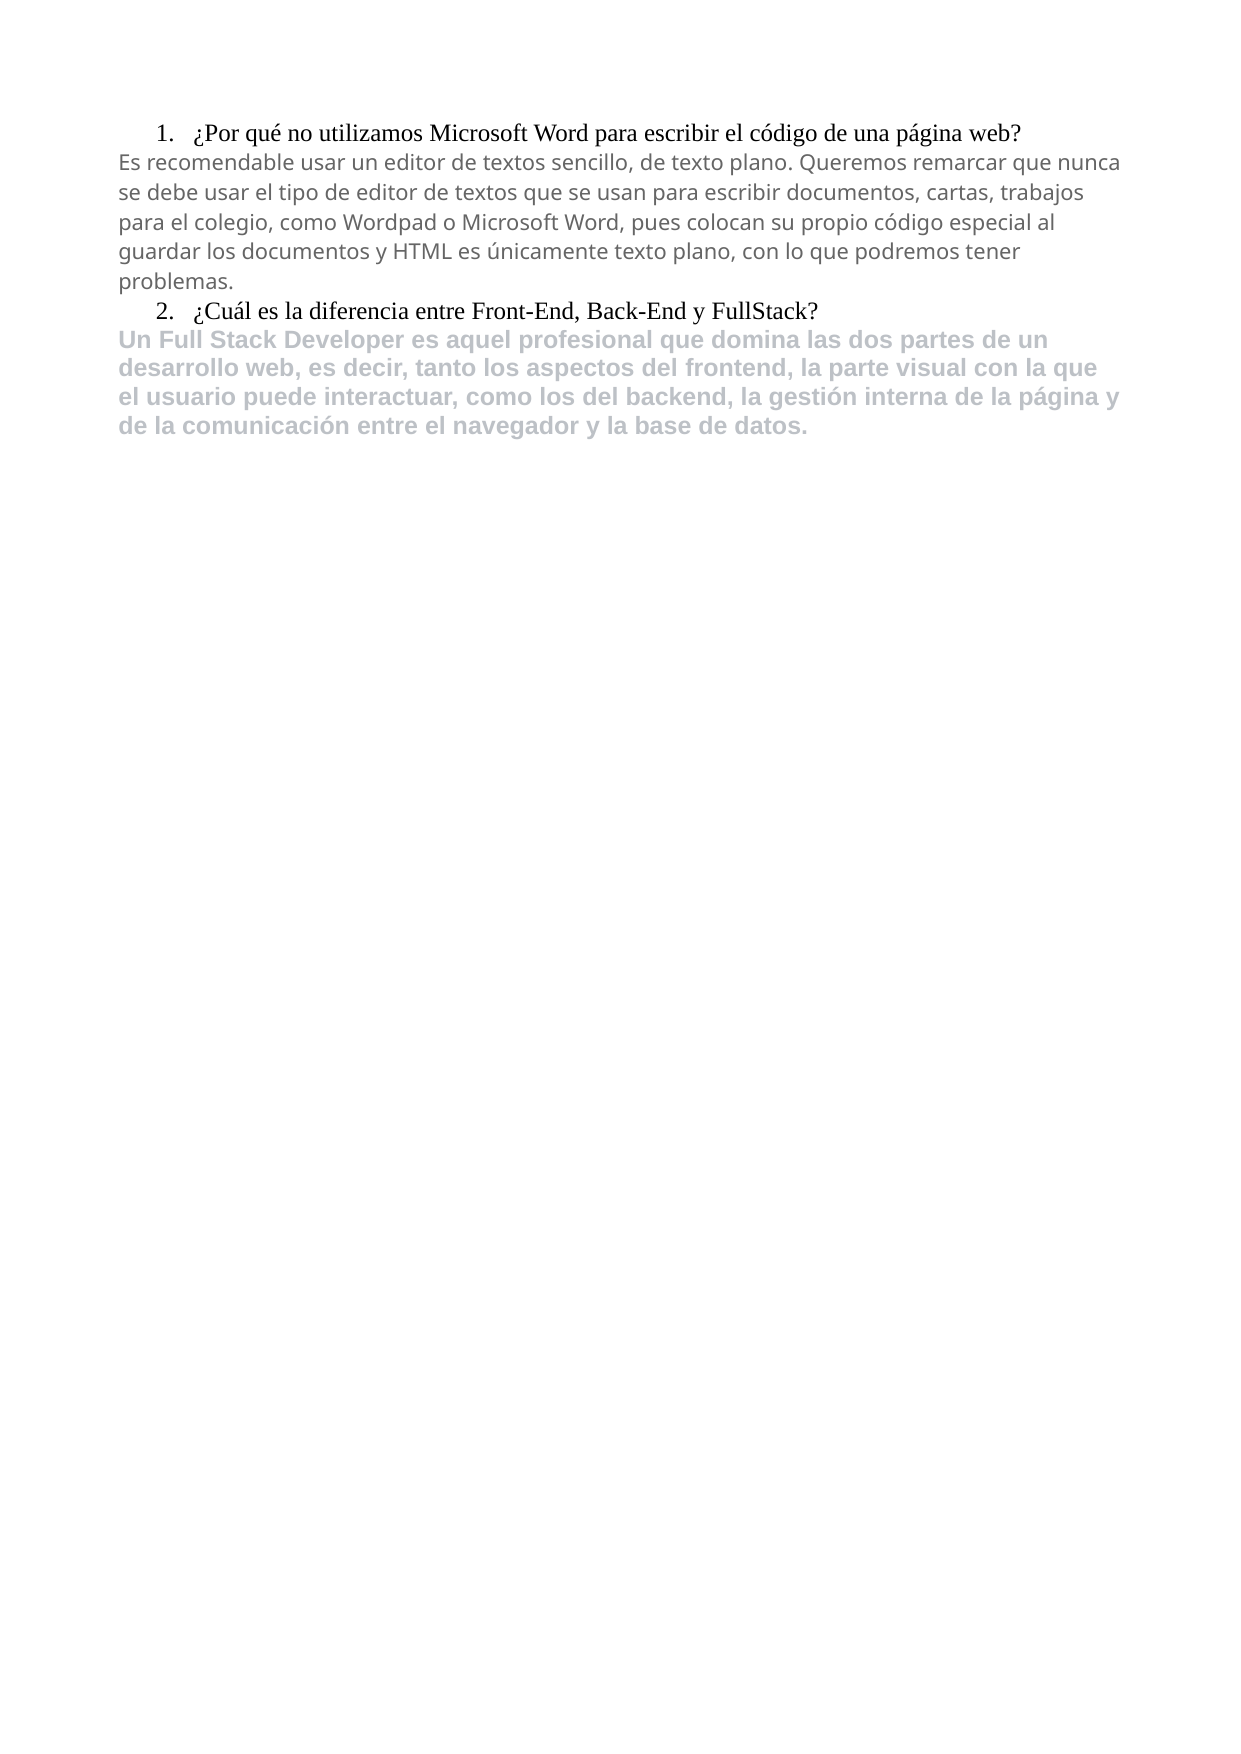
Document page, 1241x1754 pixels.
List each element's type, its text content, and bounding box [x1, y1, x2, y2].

text Es recomendable usar un editor de textos sencillo, de texto plano. Queremos remarcar que nunca se debe usar el tipo de editor de textos que se usan para escribir documentos, cartas, trabajos para el colegio, como Wordpad o Microsoft Word, pues colocan su propio código especial al guardar los documentos y HTML es únicamente texto plano, con lo que podremos tener problemas. [118, 147, 1122, 296]
text Un Full Stack Developer es aquel profesional que domina las dos partes de un desarrollo web, es decir, tanto los aspectos del frontend, la parte visual con la que el usuario puede interactuar, como los del backend, la gestión interna de la página y de la comunicación entre el navegador y la base de datos. [118, 324, 1122, 439]
list ¿Por qué no utilizamos Microsoft Word para escribir el código de una página web? [156, 118, 1122, 147]
list ¿Cuál es la diferencia entre Front-End, Back-End y FullStack? [156, 296, 1122, 324]
